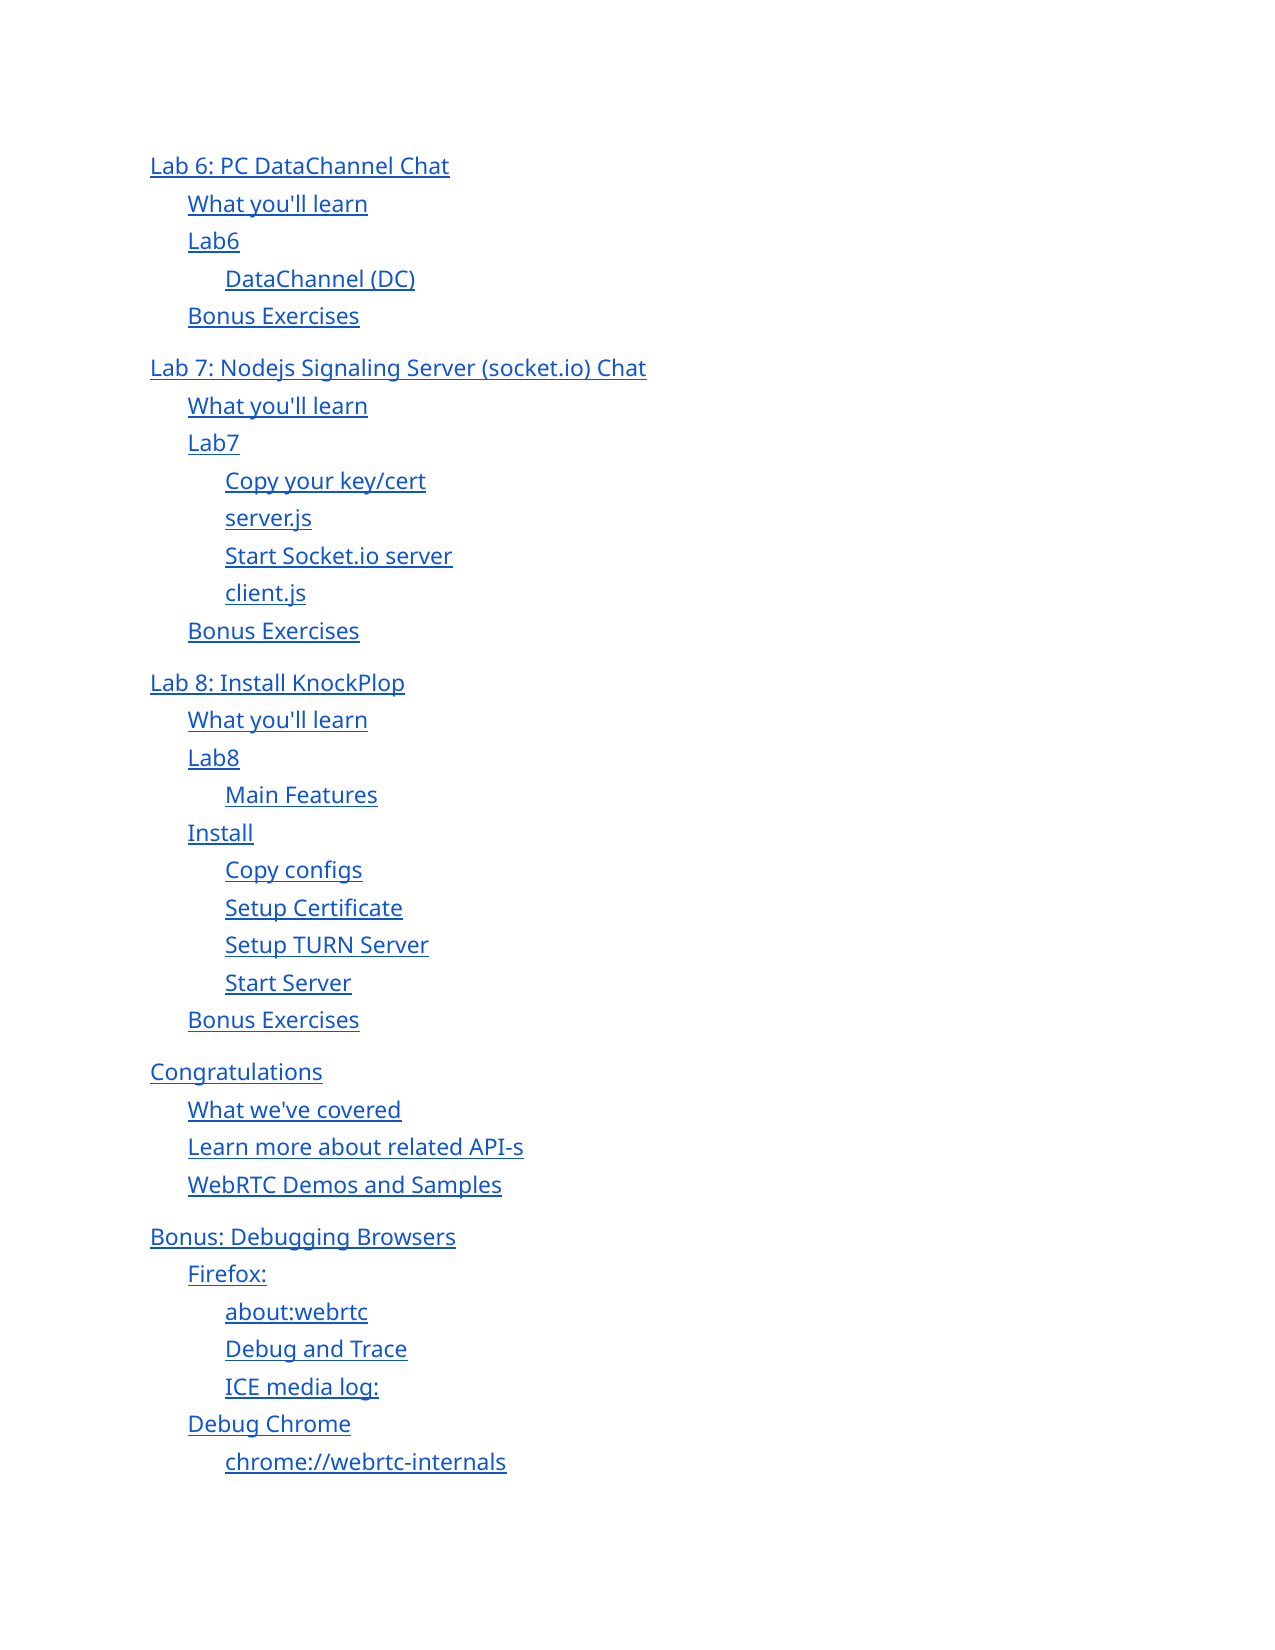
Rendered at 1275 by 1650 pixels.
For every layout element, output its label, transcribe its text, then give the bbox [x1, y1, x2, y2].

text about:webrtc [225, 1296, 1125, 1327]
text Main Features [225, 779, 1125, 810]
text Start Socket.io server [225, 539, 1125, 571]
text DataChannel (DC) [225, 262, 1125, 294]
text ICE media log: [225, 1371, 1125, 1402]
text Lab 8: Install KnockPlop [150, 667, 1125, 698]
text Bonus Exercises [187, 614, 1125, 646]
text Debug Chrome [187, 1408, 1125, 1439]
text Copy your key/cert [225, 464, 1125, 496]
text Lab7 [187, 427, 1125, 458]
text What you'll learn [187, 187, 1125, 219]
text Lab 6: PC DataChannel Chat [150, 150, 1125, 181]
text Lab8 [187, 742, 1125, 773]
text What we've covered [187, 1094, 1125, 1125]
text Bonus Exercises [187, 1004, 1125, 1035]
text Copy configs [225, 854, 1125, 885]
text Congratulations [150, 1056, 1125, 1087]
text chrome://webrtc-internals [225, 1446, 1125, 1477]
text Learn more about related API-s [187, 1131, 1125, 1162]
text What you'll learn [187, 704, 1125, 735]
text Install [187, 817, 1125, 848]
text Start Server [225, 967, 1125, 998]
text Lab6 [187, 225, 1125, 256]
text Bonus: Debugging Browsers [150, 1221, 1125, 1252]
text server.js [225, 502, 1125, 533]
text WebRTC Demos and Samples [187, 1169, 1125, 1200]
text Firefox: [187, 1258, 1125, 1289]
text client.js [225, 577, 1125, 608]
text What you'll learn [187, 389, 1125, 421]
text Bonus Exercises [187, 300, 1125, 331]
text Lab 7: Nodejs Signaling Server (socket.io) Chat [150, 352, 1125, 383]
text Debug and Trace [225, 1333, 1125, 1364]
text Setup TURN Server [225, 929, 1125, 960]
text Setup Certificate [225, 892, 1125, 923]
